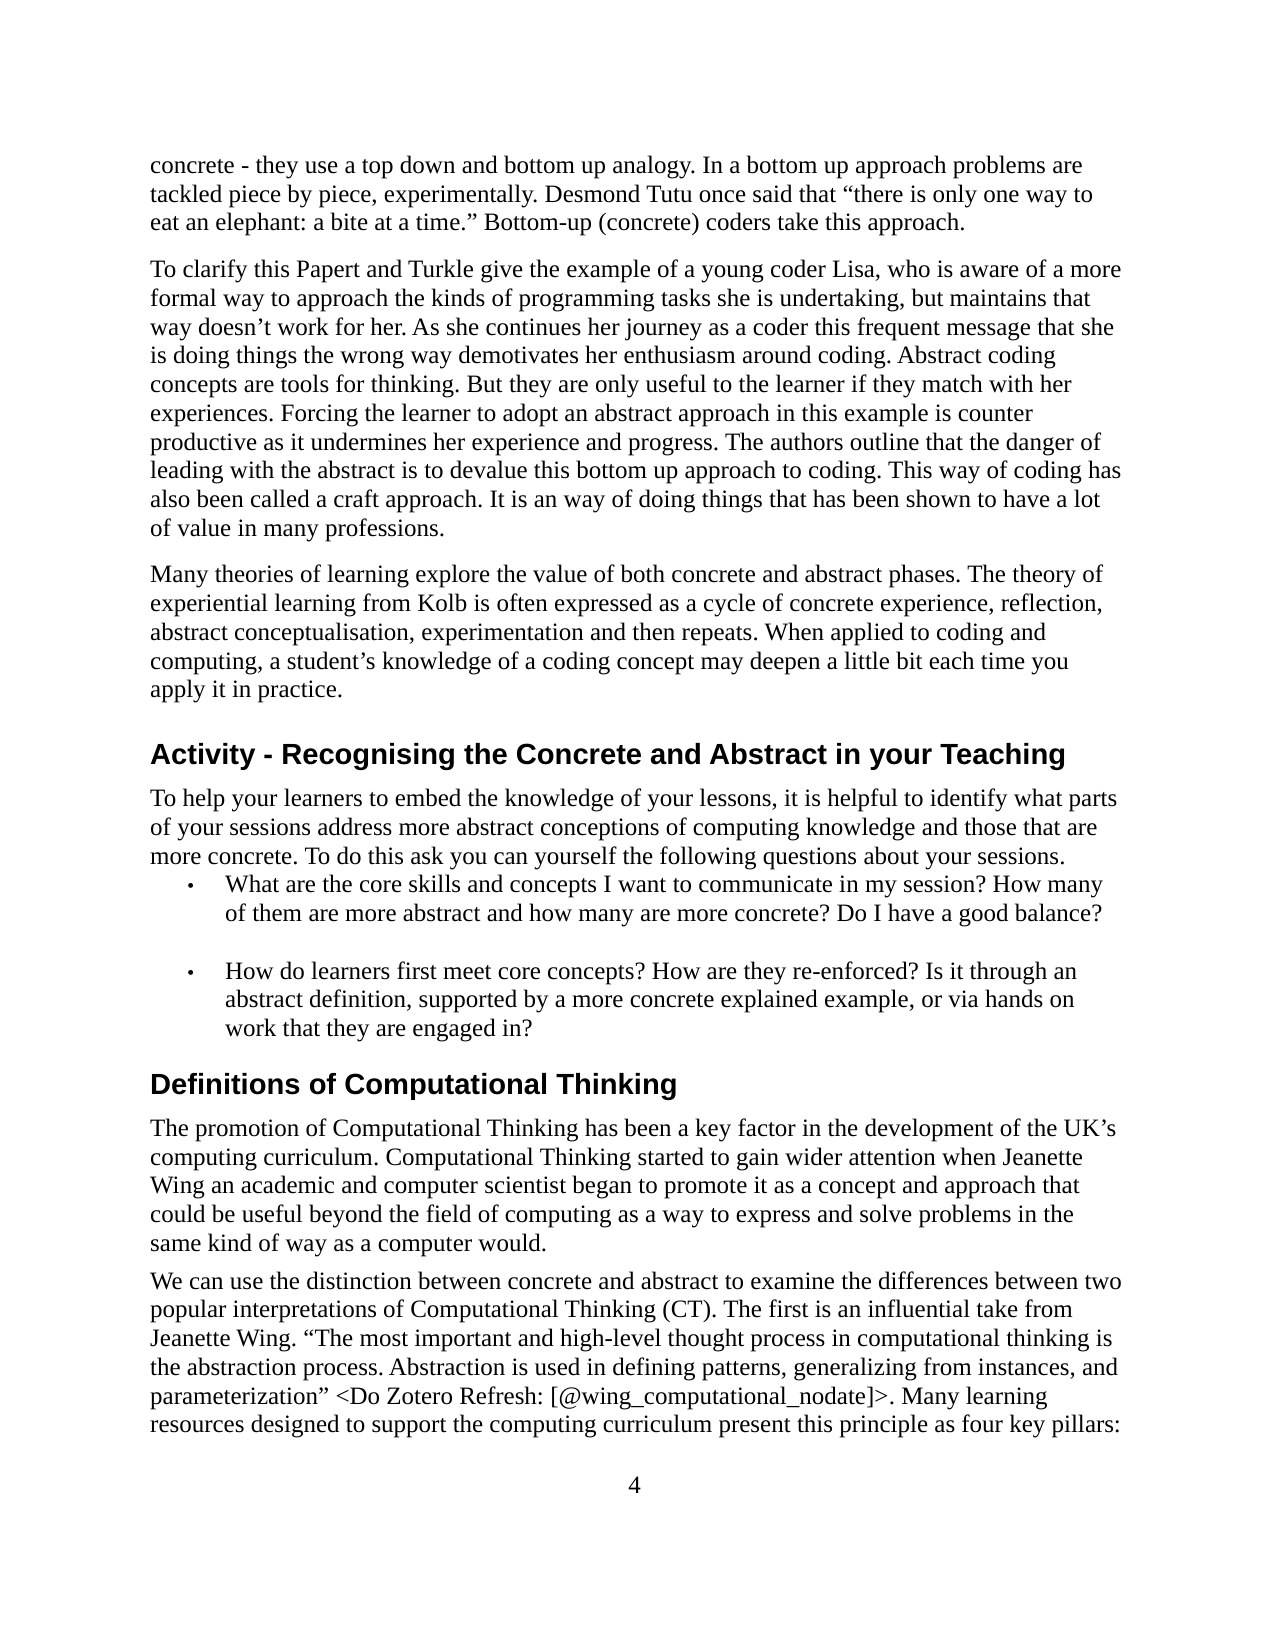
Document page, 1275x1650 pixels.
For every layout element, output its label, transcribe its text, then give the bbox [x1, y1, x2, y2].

subtitle Definitions of Computational Thinking [150, 1067, 1125, 1101]
subtitle Activity - Recognising the Concrete and Abstract in your Teaching [150, 737, 1125, 771]
text Many theories of learning explore the value of both concrete and abstract phases. The theory of experiential learning from Kolb is often expressed as a cycle of concrete experience, reflection, abstract conceptualisation, experimentation and then repeats. When applied to coding and computing, a student’s knowledge of a coding concept may deepen a little bit each time you apply it in practice. [150, 559, 1125, 703]
text We can use the distinction between concrete and abstract to examine the differences between two popular interpretations of Computational Thinking (CT). The first is an influential take from Jeanette Wing. “The most important and high-level thought process in computational thinking is the abstraction process. Abstraction is used in defining patterns, generalizing from instances, and parameterization” <Do Zotero Refresh: [@wing_computational_nodate]>. Many learning resources designed to support the computing curriculum present this principle as four key pillars: [150, 1266, 1125, 1438]
text To help your learners to embed the knowledge of your lessons, it is helpful to identify what parts of your sessions address more abstract conceptions of computing knowledge and those that are more concrete. To do this ask you can yourself the following questions about your sessions. [150, 783, 1125, 869]
text The promotion of Computational Thinking has been a key factor in the development of the UK’s computing curriculum. Computational Thinking started to gain wider attention when Jeanette Wing an academic and computer scientist began to promote it as a concept and approach that could be useful beyond the field of computing as a way to express and solve problems in the same kind of way as a computer would. [150, 1113, 1125, 1257]
list What are the core skills and concepts I want to communicate in my session? How many of them are more abstract and how many are more concrete? Do I have a good balance? [187, 869, 1125, 956]
text To clarify this Papert and Turkle give the example of a young coder Lisa, who is aware of a more formal way to approach the kinds of programming tasks she is undertaking, but maintains that way doesn’t work for her. As she continues her journey as a coder this frequent message that she is doing things the wrong way demotivates her enthusiasm around coding. Abstract coding concepts are tools for thinking. But they are only useful to the learner if they match with her experiences. Forcing the learner to adopt an abstract approach in this example is counter productive as it undermines her experience and progress. The authors outline that the danger of leading with the abstract is to devalue this bottom up approach to coding. This way of coding has also been called a craft approach. It is an way of doing things that has been shown to have a lot of value in many professions. [150, 254, 1125, 542]
list How do learners first meet core concepts? How are they re-enforced? Is it through an abstract definition, supported by a more concrete explained example, or via hands on work that they are engaged in? [187, 956, 1125, 1042]
text concrete - they use a top down and bottom up analogy. In a bottom up approach problems are tackled piece by piece, experimentally. Desmond Tutu once said that “there is only one way to eat an elephant: a bite at a time.” Bottom-up (concrete) coders take this approach. [150, 150, 1125, 236]
